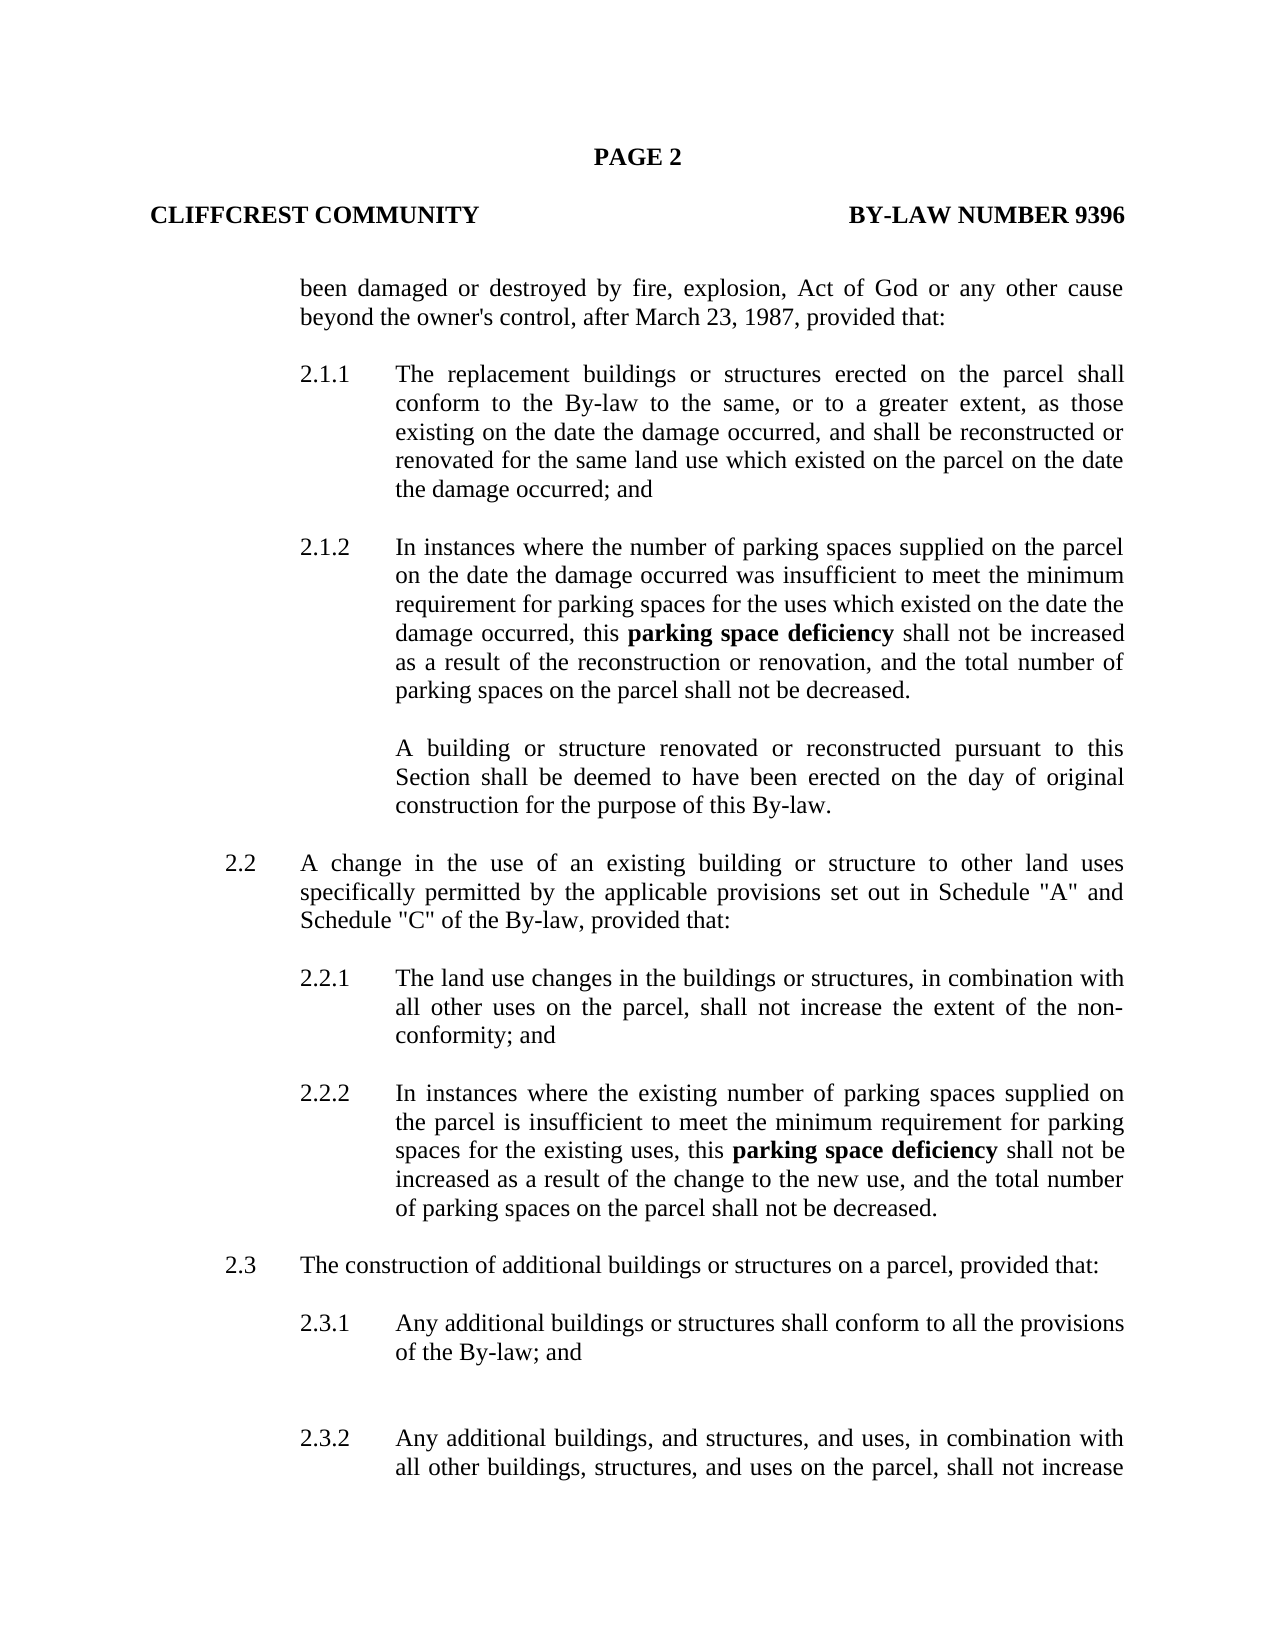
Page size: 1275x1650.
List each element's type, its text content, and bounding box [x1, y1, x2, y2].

text 2.2.2 In instances where the existing number of parking spaces supplied on the parcel is insufficient to meet the minimum requirement for parking spaces for the existing uses, this parking space deficiency shall not be increased as a result of the change to the new use, and the total number of parking spaces on the parcel shall not be decreased. [300, 1078, 1125, 1222]
text 2.1.1 The replacement buildings or structures erected on the parcel shall conform to the By-law to the same, or to a greater extent, as those existing on the date the damage occurred, and shall be reconstructed or renovated for the same land use which existed on the parcel on the date the damage occurred; and [300, 359, 1125, 503]
text been damaged or destroyed by fire, explosion, Act of God or any other cause beyond the owner's control, after March 23, 1987, provided that: [225, 273, 1125, 330]
text 2.3.1 Any additional buildings or structures shall conform to all the provisions of the By-law; and [300, 1308, 1125, 1365]
text 2.3.2 Any additional buildings, and structures, and uses, in combination with all other buildings, structures, and uses on the parcel, shall not increase [300, 1423, 1125, 1480]
text A building or structure renovated or reconstructed pursuant to this Section shall be deemed to have been erected on the day of original construction for the purpose of this By-law. [395, 733, 1125, 819]
text 2.3 The construction of additional buildings or structures on a parcel, provided that: [150, 1250, 1125, 1279]
text 2.2.1 The land use changes in the buildings or structures, in combination with all other uses on the parcel, shall not increase the extent of the non-conformity; and [300, 963, 1125, 1049]
text 2.2 A change in the use of an existing building or structure to other land uses specifically permitted by the applicable provisions set out in Schedule "A" and Schedule "C" of the By-law, provided that: [225, 848, 1125, 934]
text 2.1.2 In instances where the number of parking spaces supplied on the parcel on the date the damage occurred was insufficient to meet the minimum requirement for parking spaces for the uses which existed on the date the damage occurred, this parking space deficiency shall not be increased as a result of the reconstruction or renovation, and the total number of parking spaces on the parcel shall not be decreased. [300, 532, 1125, 704]
